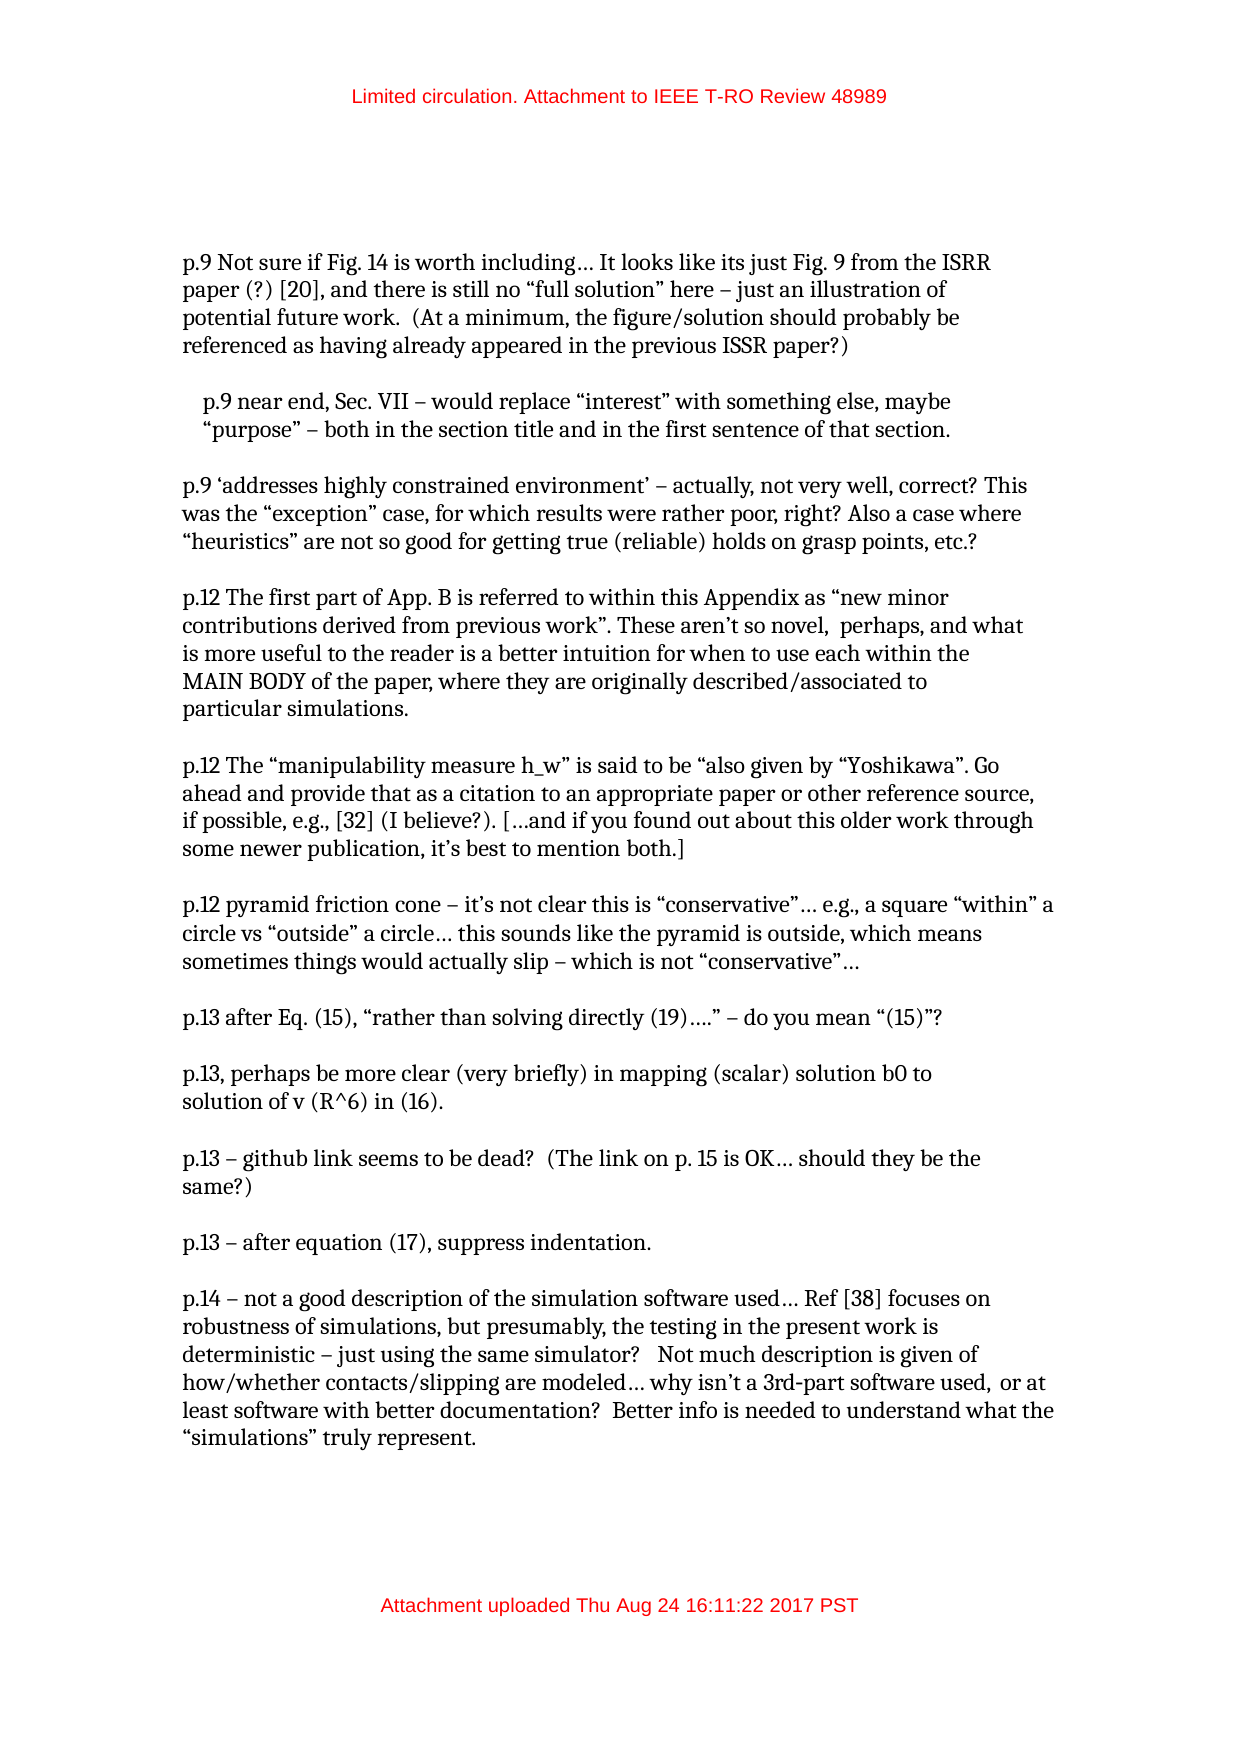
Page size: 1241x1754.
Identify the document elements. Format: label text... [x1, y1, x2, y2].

text p.12 The “manipulability measure h_w” is said to be “also given by “Yoshikawa”. Go ahead and provide that as a citation to an appropriate paper or other reference source, if possible, e.g., [32] (I believe?). […and if you found out about this older work through some newer publication, it’s best to mention both.] [182, 752, 1047, 863]
text p.14 – not a good description of the simulation software used… Ref [38] focuses on robustness of simulations, but presumably, the testing in the present work is deterministic – just using the same simulator? Not much description is given of how/whether contacts/slipping are modeled… why isn’t a 3rd­‐part software used, or at least software with better documentation? Better info is needed to understand what the “simulations” truly represent. [182, 1285, 1060, 1452]
text p.13 after Eq. (15), “rather than solving directly (19)….” – do you mean “(15)”? [182, 1004, 1154, 1031]
text p.13 – github link seems to be dead? (The link on p. 15 is OK… should they be the same?) [182, 1144, 1028, 1200]
text p.9 Not sure if Fig. 14 is worth including… It looks like its just Fig. 9 from the ISRR paper (?) [20], and there is still no “full solution” here – just an illustration of potential future work. (At a minimum, the figure/solution should probably be referenced as having already appeared in the previous ISSR paper?) [182, 249, 1032, 359]
text p.12 The first part of App. B is referred to within this Appendix as “new minor contributions derived from previous work”. These aren’t so novel, perhaps, and what is more useful to the reader is a better intuition for when to use each within the MAIN BODY of the paper, where they are originally described/associated to particular simulations. [182, 584, 1028, 723]
text p.12 pyramid friction cone – it’s not clear this is “conservative”… e.g., a square “within” a circle vs “outside” a circle… this sounds like the pyramid is outside, which means sometimes things would actually slip – which is not “conservative”… [182, 891, 1058, 975]
text p.9 near end, Sec. VII – would replace “interest” with something else, maybe “purpose” – both in the section title and in the first sentence of that section. [182, 388, 971, 443]
text Limited circulation. Attachment to IEEE T-RO Review 48989 [351, 84, 1154, 107]
text Attachment uploaded Thu Aug 24 16:11:22 2017 PST [380, 1594, 1154, 1617]
text p.13 – after equation (17), suppress indentation. [182, 1229, 1154, 1256]
text p.13, perhaps be more clear (very briefly) in mapping (scalar) solution b0 to solution of v (R^6) in (16). [182, 1060, 977, 1116]
text p.9 ‘addresses highly constrained environment’ – actually, not very well, correct? This was the “exception” case, for which results were rather poor, right? Also a case where “heuristics” are not so good for getting true (reliable) holds on grasp points, etc.? [182, 472, 1052, 555]
